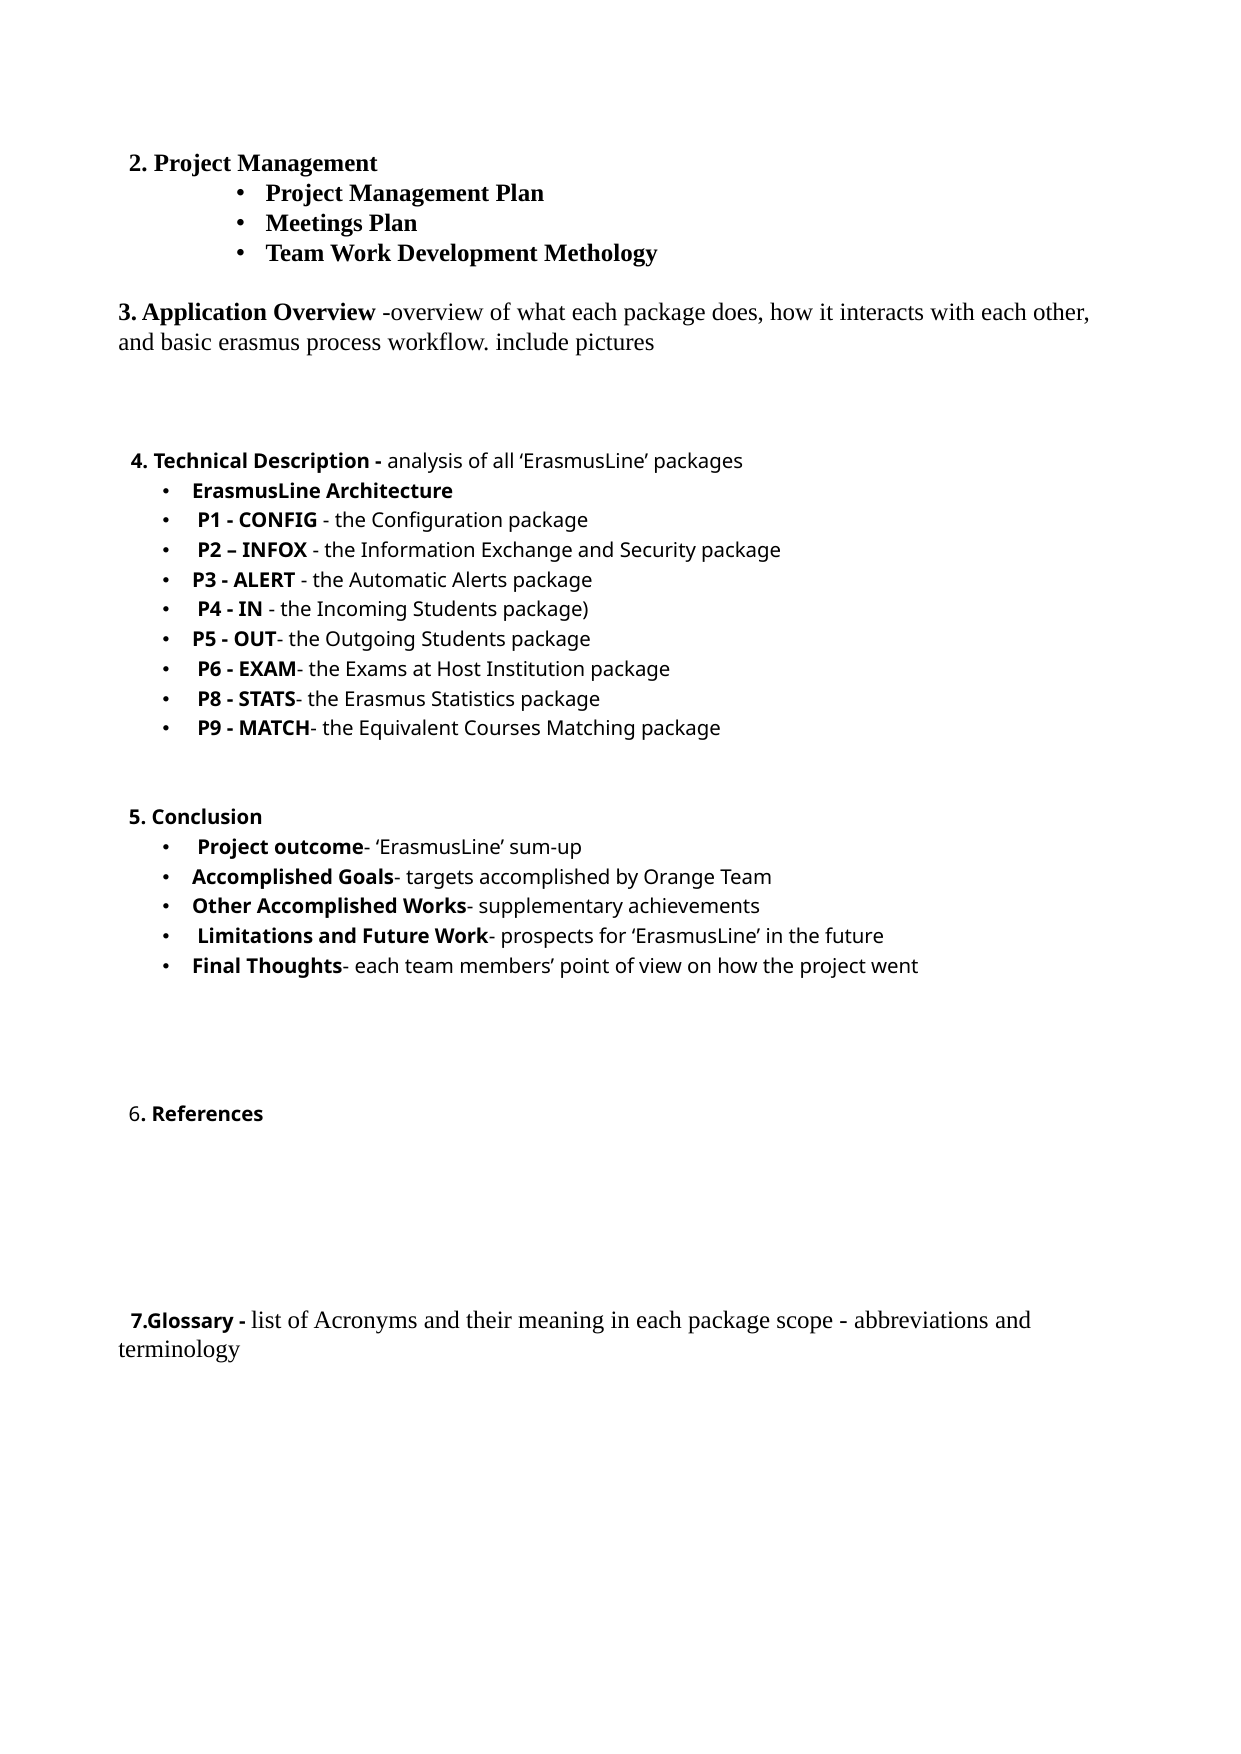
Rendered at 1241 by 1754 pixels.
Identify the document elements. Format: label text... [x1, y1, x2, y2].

text 5. Conclusion [118, 801, 1122, 831]
list P1 - CONFIG - the Configuration package [162, 504, 1122, 534]
list P2 – INFOX - the Information Exchange and Security package [162, 534, 1122, 563]
text 3. Application Overview -overview of what each package does, how it interacts with each other, and basic erasmus process workflow. include pictures [118, 296, 1122, 356]
list Accomplished Goals- targets accomplished by Orange Team [162, 860, 1122, 890]
list P8 - STATS- the Erasmus Statistics package [162, 682, 1122, 712]
list Other Accomplished Works- supplementary achievements [162, 890, 1122, 920]
list Project Management Plan [236, 177, 1122, 207]
text 6. References [118, 1098, 1122, 1127]
list P6 - EXAM- the Exams at Host Institution package [162, 652, 1122, 682]
text 4. Technical Description - analysis of all ‘ErasmusLine’ packages [118, 445, 1122, 474]
list P5 - OUT- the Outgoing Students package [162, 623, 1122, 652]
text 2. Project Management [118, 118, 1122, 177]
list P9 - MATCH- the Equivalent Courses Matching package [162, 712, 1122, 742]
list ErasmusLine Architecture [162, 474, 1122, 504]
list Project outcome- ‘ErasmusLine’ sum-up [162, 831, 1122, 860]
text 7.Glossary - list of Acronyms and their meaning in each package scope - abbreviations and terminology [118, 1276, 1122, 1363]
list Final Thoughts- each team members’ point of view on how the project went [162, 949, 1122, 979]
list P3 - ALERT - the Automatic Alerts package [162, 563, 1122, 593]
list Limitations and Future Work- prospects for ‘ErasmusLine’ in the future [162, 920, 1122, 949]
list P4 - IN - the Incoming Students package) [162, 593, 1122, 623]
list Meetings Plan [236, 207, 1122, 237]
list Team Work Development Methology [236, 237, 1122, 267]
